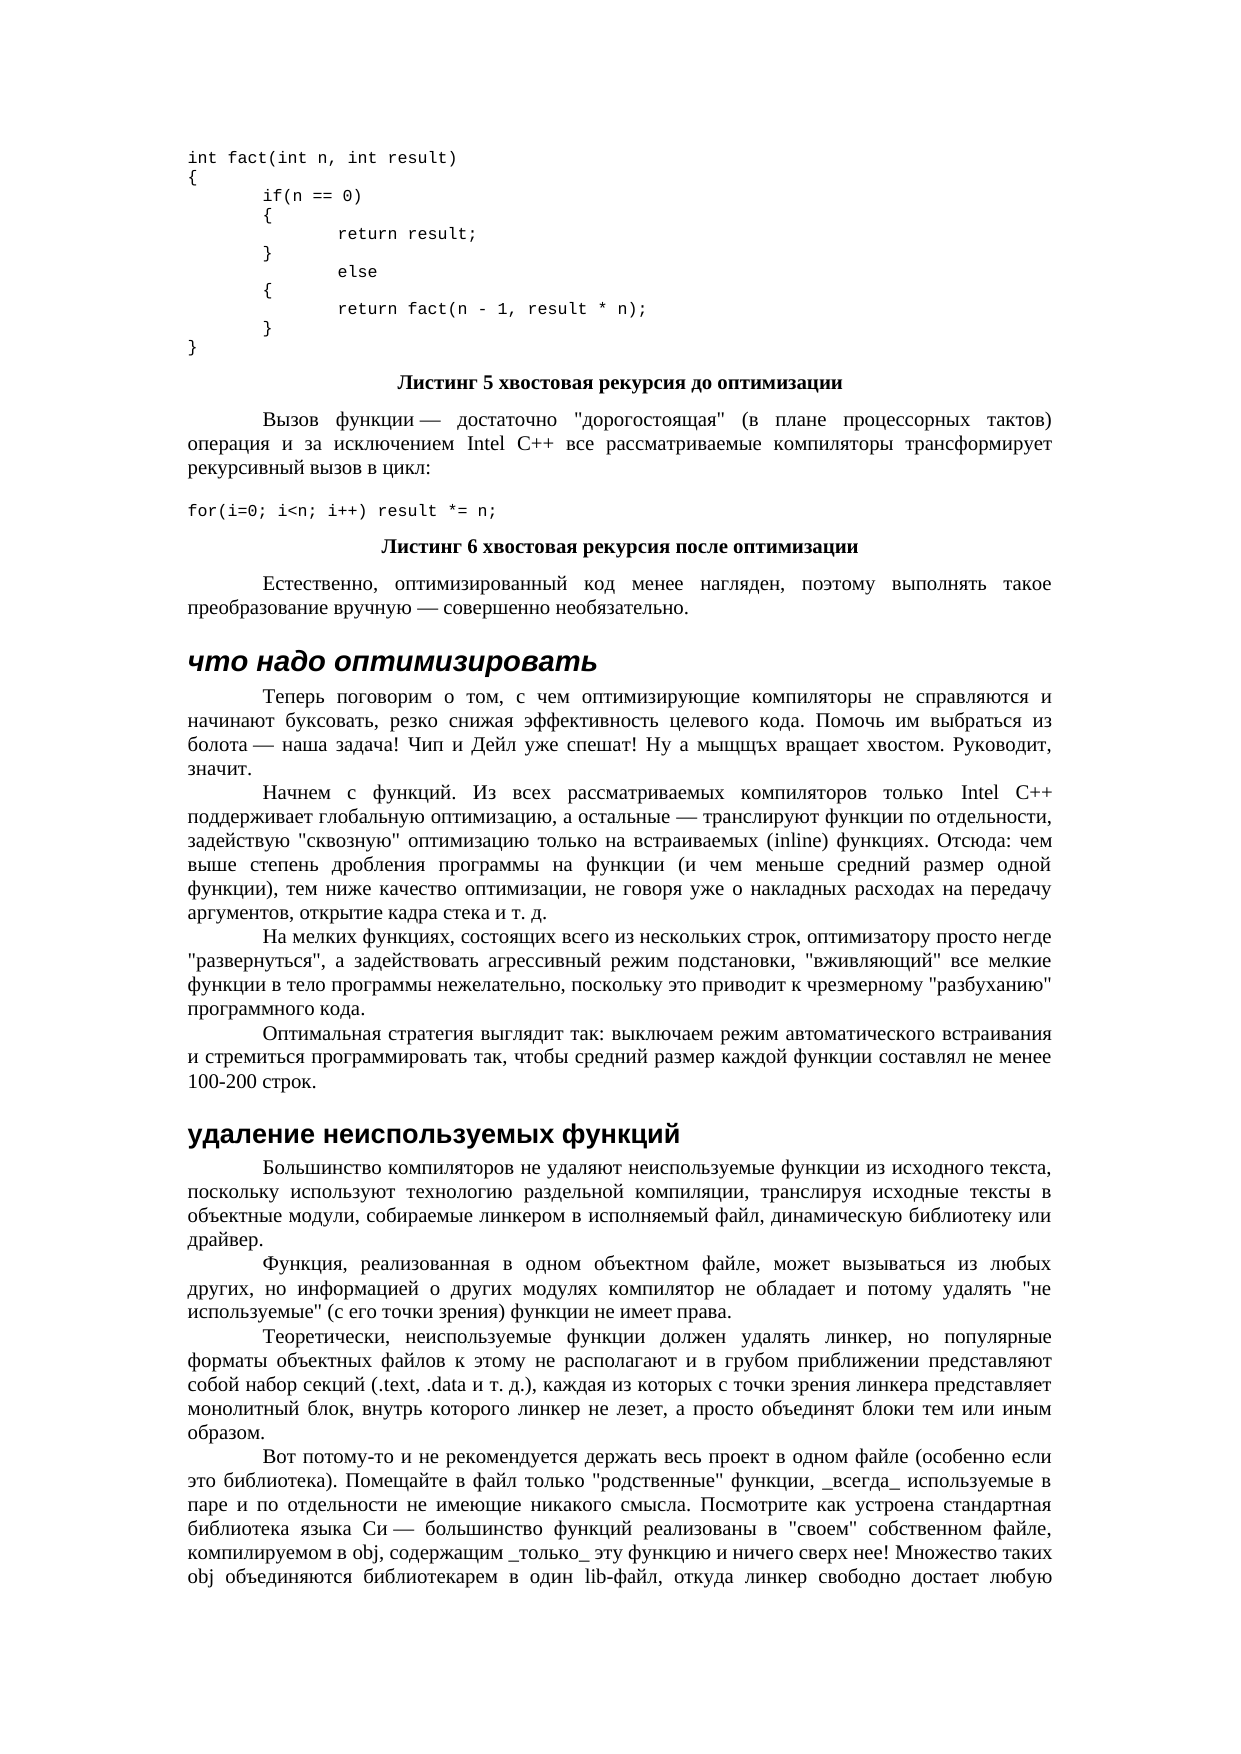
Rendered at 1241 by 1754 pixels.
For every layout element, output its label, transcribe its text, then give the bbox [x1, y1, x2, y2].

text Теоретически, неиспользуемые функции должен удалять линкер, но популярные форматы объектных файлов к этому не располагают и в грубом приближении представляют собой набор секций (.text, .data и т. д.), каждая из которых с точки зрения линкера представляет монолитный блок, внутрь которого линкер не лезет, а просто объединят блоки тем или иным образом. [187, 1323, 1053, 1444]
text } [187, 320, 1053, 338]
text Листинг 5 хвостовая рекурсия до оптимизации [187, 370, 1053, 394]
text Естественно, оптимизированный код менее нагляден, поэтому выполнять такое преобразование вручную — совершенно необязательно. [187, 571, 1053, 619]
text На мелких функциях, состоящих всего из нескольких строк, оптимизатору просто негде "развернуться", а задействовать агрессивный режим подстановки, "вживляющий" все мелкие функции в тело программы нежелательно, поскольку это приводит к чрезмерному "разбуханию" программного кода. [187, 924, 1053, 1020]
text Теперь поговорим о том, с чем оптимизирующие компиляторы не справляются и начинают буксовать, резко снижая эффективность целевого кода. Помочь им выбраться из болота — наша задача! Чип и Дейл уже спешат! Ну а мыщщъх вращает хвостом. Руководит, значит. [187, 683, 1053, 780]
text } [187, 244, 1053, 263]
text Вот потому-то и не рекомендуется держать весь проект в одном файле (особенно если это библиотека). Помещайте в файл только "родственные" функции, _всегда_ используемые в паре и по отдельности не имеющие никакого смысла. Посмотрите как устроена стандартная библиотека языка Си — большинство функций реализованы в "своем" собственном файле, компилируемом в obj, содержащим _только_ эту функцию и ничего сверх нее! Множество таких obj объединяются библиотекарем в один lib-файл, откуда линкер свободно достает любую [187, 1444, 1053, 1588]
text Оптимальная стратегия выглядит так: выключаем режим автоматического встраивания и стремиться программировать так, чтобы средний размер каждой функции составлял не менее 100-200 строк. [187, 1020, 1053, 1093]
text if(n == 0) [187, 188, 1053, 207]
text Начнем с функций. Из всех рассматриваемых компиляторов только Intel C++ поддерживает глобальную оптимизацию, а остальные — транслируют функции по отдельности, задействую "сквозную" оптимизацию только на встраиваемых (inline) функциях. Отсюда: чем выше степень дробления программы на функции (и чем меньше средний размер одной функции), тем ниже качество оптимизации, не говоря уже о накладных расходах на передачу аргументов, открытие кадра стека и т. д. [187, 780, 1053, 924]
text } [187, 338, 1053, 357]
text for(i=0; i<n; i++) result *= n; [187, 503, 1053, 522]
text { [187, 169, 1053, 188]
text Большинство компиляторов не удаляют неиспользуемые функции из исходного текста, поскольку используют технологию раздельной компиляции, транслируя исходные тексты в объектные модули, собираемые линкером в исполняемый файл, динамическую библиотеку или драйвер. [187, 1155, 1053, 1251]
text return fact(n - 1, result * n); [187, 301, 1053, 320]
text { [187, 282, 1053, 301]
text Функция, реализованная в одном объектном файле, может вызываться из любых других, но информацией о других модулях компилятор не обладает и потому удалять "не используемые" (с его точки зрения) функции не имеет права. [187, 1251, 1053, 1323]
text else [187, 263, 1053, 282]
subtitle удаление неиспользуемых функций [187, 1118, 1053, 1149]
text { [187, 207, 1053, 225]
subtitle что надо оптимизировать [187, 644, 1053, 677]
text Вызов функции — достаточно "дорогостоящая" (в плане процессорных тактов) операция и за исключением Intel C++ все рассматриваемые компиляторы трансформирует рекурсивный вызов в цикл: [187, 406, 1053, 479]
text int fact(int n, int result) [187, 150, 1053, 169]
text return result; [187, 225, 1053, 244]
text Листинг 6 хвостовая рекурсия после оптимизации [187, 534, 1053, 558]
